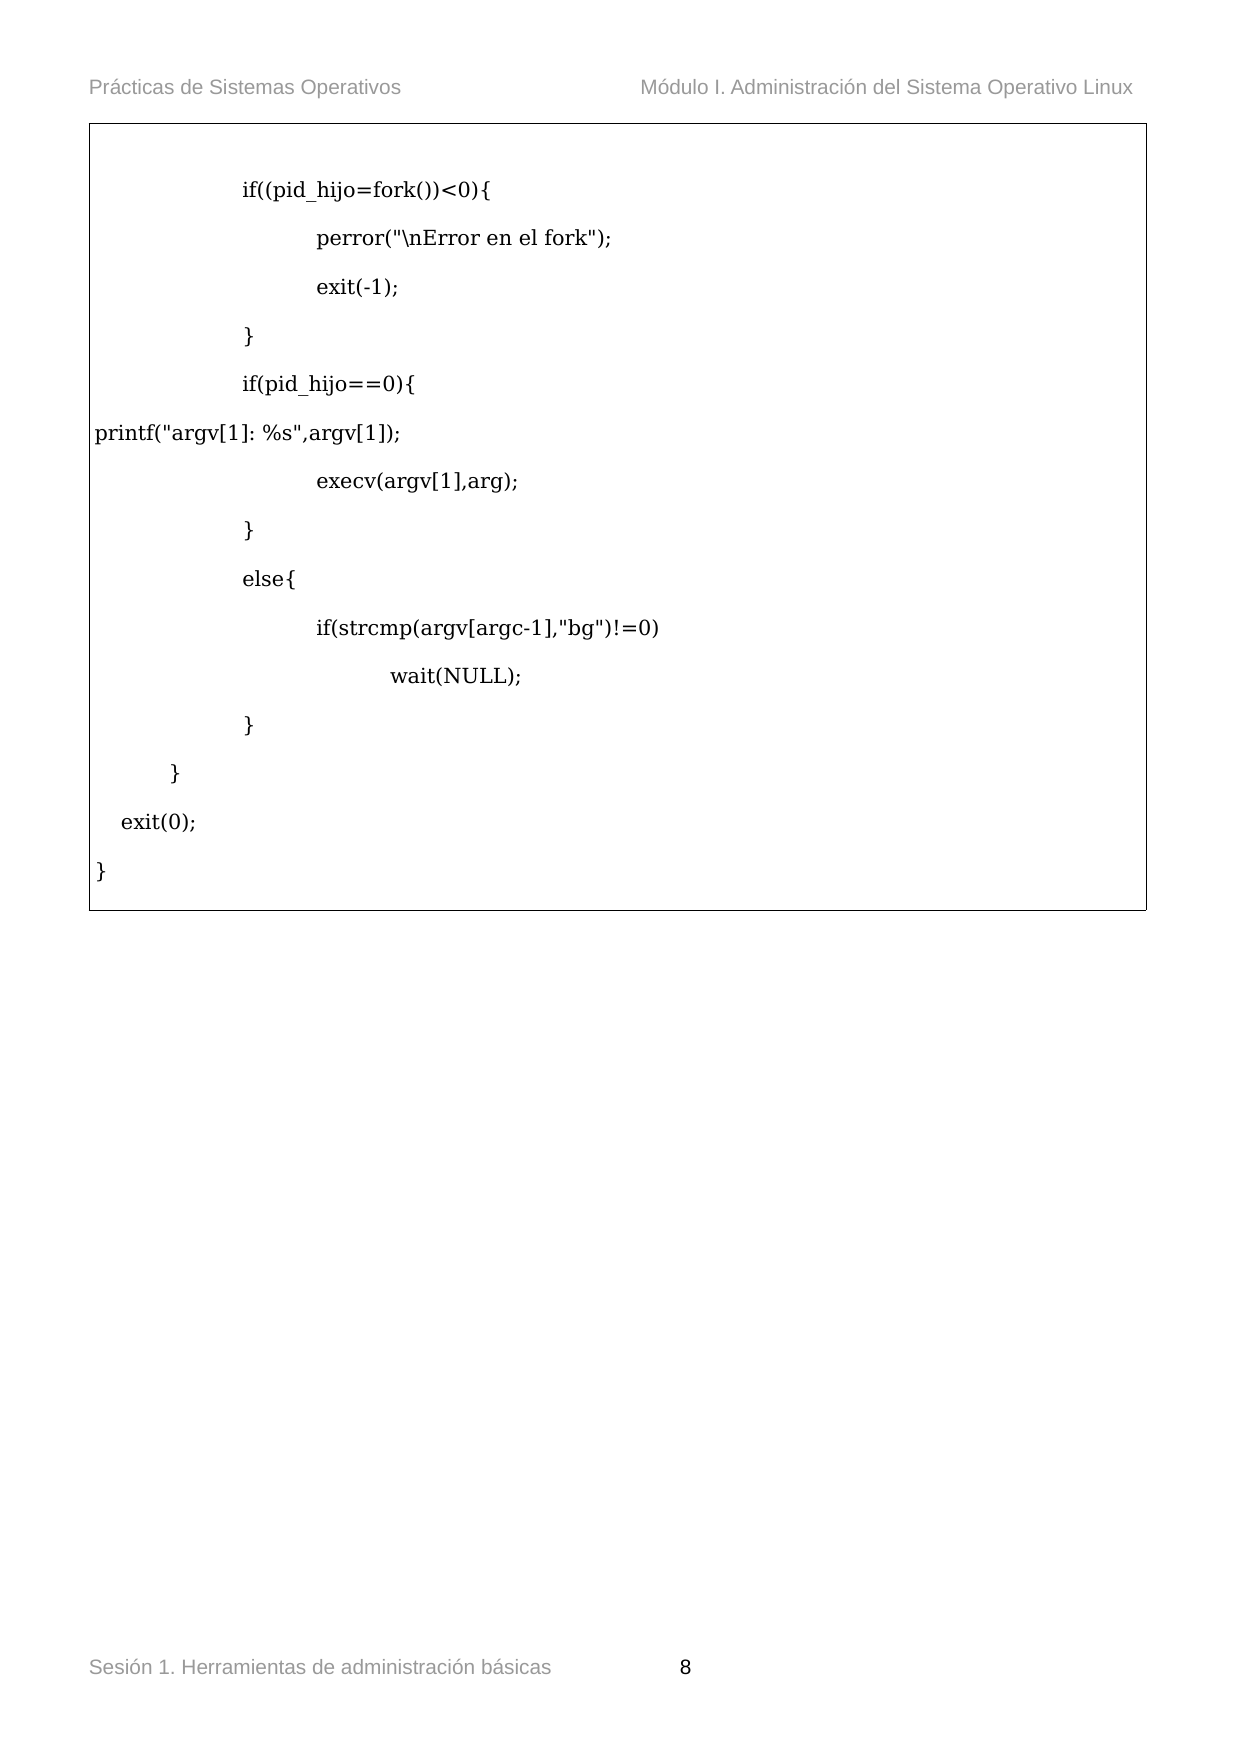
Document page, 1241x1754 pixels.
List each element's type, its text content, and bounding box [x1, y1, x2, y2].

table_header if((pid_hijo=fork())<0){ perror("\nError en el fork"); exit(-1); } if(pid_hijo==0){ printf("argv[1]: %s",argv[1]); execv(argv[1],arg); } else{ if(strcmp(argv[argc-1],"bg")!=0) wait(NULL); } } exit(0); } [90, 124, 1146, 909]
